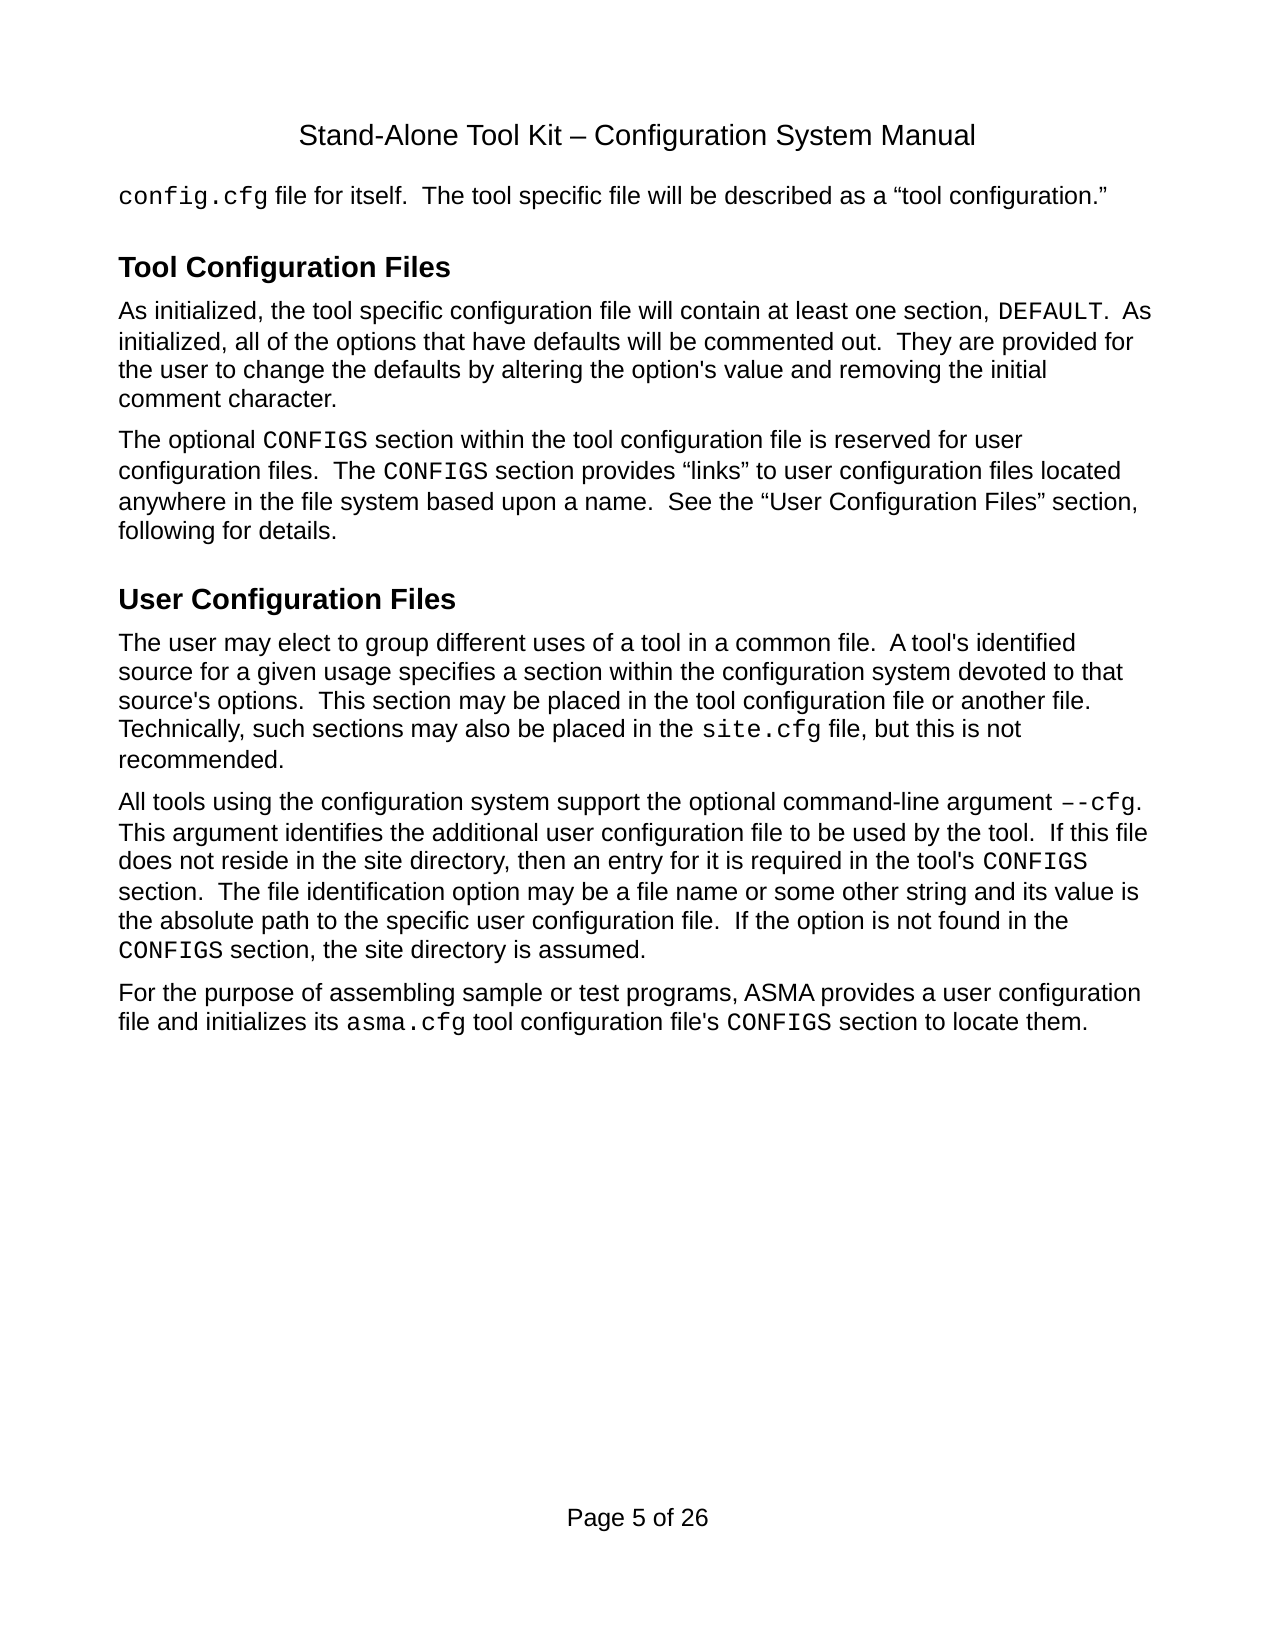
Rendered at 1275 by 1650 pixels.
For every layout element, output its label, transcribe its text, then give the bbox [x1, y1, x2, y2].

text As initialized, the tool specific configuration file will contain at least one section, DEFAULT. As initialized, all of the options that have defaults will be commented out. They are provided for the user to change the defaults by altering the option's value and removing the initial comment character. [118, 296, 1157, 413]
subtitle Tool Configuration Files [118, 249, 1157, 283]
text The optional CONFIGS section within the tool configuration file is reserved for user configuration files. The CONFIGS section provides “links” to user configuration files located anywhere in the file system based upon a name. See the “User Configuration Files” section, following for details. [118, 425, 1157, 545]
text config.cfg file for itself. The tool specific file will be described as a “tool configuration.” [118, 181, 1157, 212]
text All tools using the configuration system support the optional command-line argument –-cfg. This argument identifies the additional user configuration file to be used by the tool. If this file does not reside in the site directory, then an entry for it is required in the tool's CONFIGS section. The file identification option may be a file name or some other string and its value is the absolute path to the specific user configuration file. If the option is not found in the CONFIGS section, the site directory is assumed. [118, 787, 1157, 966]
text The user may elect to group different uses of a tool in a common file. A tool's identified source for a given usage specifies a section within the configuration system devoted to that source's options. This section may be placed in the tool configuration file or another file. Technically, such sections may also be placed in the site.cfg file, but this is not recommended. [118, 628, 1157, 774]
text For the purpose of assembling sample or test programs, ASMA provides a user configuration file and initializes its asma.cfg tool configuration file's CONFIGS section to locate them. [118, 978, 1157, 1038]
subtitle User Configuration Files [118, 582, 1157, 616]
